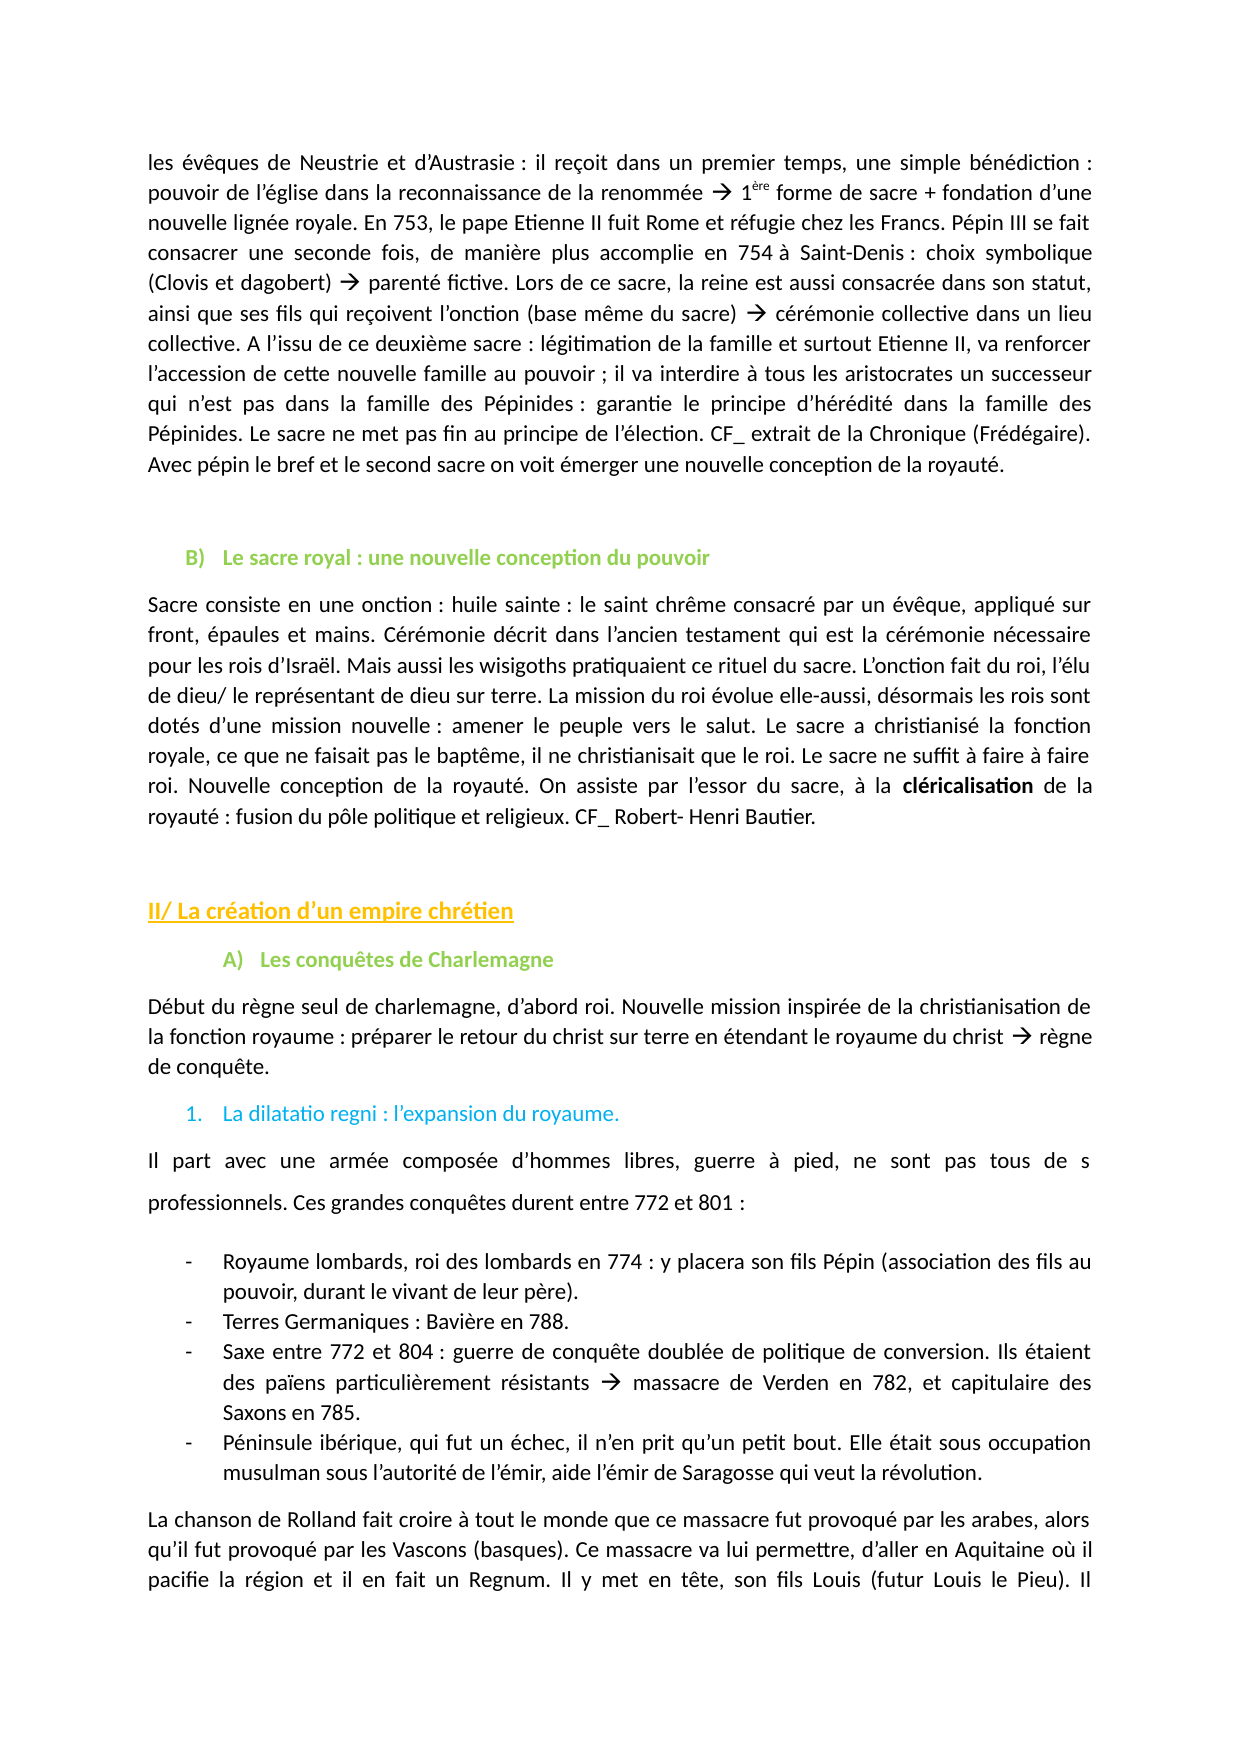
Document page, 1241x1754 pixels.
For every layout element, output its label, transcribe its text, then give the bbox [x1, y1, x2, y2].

list Royaume lombards, roi des lombards en 774 : y placera son fils Pépin (association des fils au pouvoir, durant le vivant de leur père). [185, 1247, 1093, 1305]
text II/ La création d’un empire chrétien [148, 896, 1093, 926]
list Péninsule ibérique, qui fut un échec, il n’en prit qu’un petit bout. Elle était sous occupation musulman sous l’autorité de l’émir, aide l’émir de Saragosse qui veut la révolution. [185, 1428, 1093, 1486]
text La chanson de Rolland fait croire à tout le monde que ce massacre fut provoqué par les arabes, alors qu’il fut provoqué par les Vascons (basques). Ce massacre va lui permettre, d’aller en Aquitaine où il pacifie la région et il en fait un Regnum. Il y met en tête, son fils Louis (futur Louis le Pieu). Il [148, 1505, 1093, 1593]
list Le sacre royal : une nouvelle conception du pouvoir [185, 543, 1093, 571]
text les évêques de Neustrie et d’Austrasie : il reçoit dans un premier temps, une simple bénédiction : pouvoir de l’église dans la reconnaissance de la renommée  1ère forme de sacre + fondation d’une nouvelle lignée royale. En 753, le pape Etienne II fuit Rome et réfugie chez les Francs. Pépin III se fait consacrer une seconde fois, de manière plus accomplie en 754 à Saint-Denis : choix symbolique (Clovis et dagobert)  parenté fictive. Lors de ce sacre, la reine est aussi consacrée dans son statut, ainsi que ses fils qui reçoivent l’onction (base même du sacre)  cérémonie collective dans un lieu collective. A l’issu de ce deuxième sacre : légitimation de la famille et surtout Etienne II, va renforcer l’accession de cette nouvelle famille au pouvoir ; il va interdire à tous les aristocrates un successeur qui n’est pas dans la famille des Pépinides : garantie le principe d’hérédité dans la famille des Pépinides. Le sacre ne met pas fin au principe de l’élection. CF_ extrait de la Chronique (Frédégaire). Avec pépin le bref et le second sacre on voit émerger une nouvelle conception de la royauté. [148, 148, 1093, 478]
list La dilatatio regni : l’expansion du royaume. [185, 1099, 1093, 1127]
list Les conquêtes de Charlemagne [223, 945, 1093, 973]
list Terres Germaniques : Bavière en 788. [185, 1307, 1093, 1335]
text Début du règne seul de charlemagne, d’abord roi. Nouvelle mission inspirée de la christianisation de la fonction royaume : préparer le retour du christ sur terre en étendant le royaume du christ  règne de conquête. [148, 992, 1093, 1080]
list Saxe entre 772 et 804 : guerre de conquête doublée de politique de conversion. Ils étaient des païens particulièrement résistants  massacre de Verden en 782, et capitulaire des Saxons en 785. [185, 1337, 1093, 1426]
text Il part avec une armée composée d’hommes libres, guerre à pied, ne sont pas tous de s professionnels. Ces grandes conquêtes durent entre 772 et 801 : [148, 1146, 1093, 1216]
text Sacre consiste en une onction : huile sainte : le saint chrême consacré par un évêque, appliqué sur front, épaules et mains. Cérémonie décrit dans l’ancien testament qui est la cérémonie nécessaire pour les rois d’Israël. Mais aussi les wisigoths pratiquaient ce rituel du sacre. L’onction fait du roi, l’élu de dieu/ le représentant de dieu sur terre. La mission du roi évolue elle-aussi, désormais les rois sont dotés d’une mission nouvelle : amener le peuple vers le salut. Le sacre a christianisé la fonction royale, ce que ne faisait pas le baptême, il ne christianisait que le roi. Le sacre ne suffit à faire à faire roi. Nouvelle conception de la royauté. On assiste par l’essor du sacre, à la cléricalisation de la royauté : fusion du pôle politique et religieux. CF_ Robert- Henri Bautier. [148, 590, 1093, 830]
